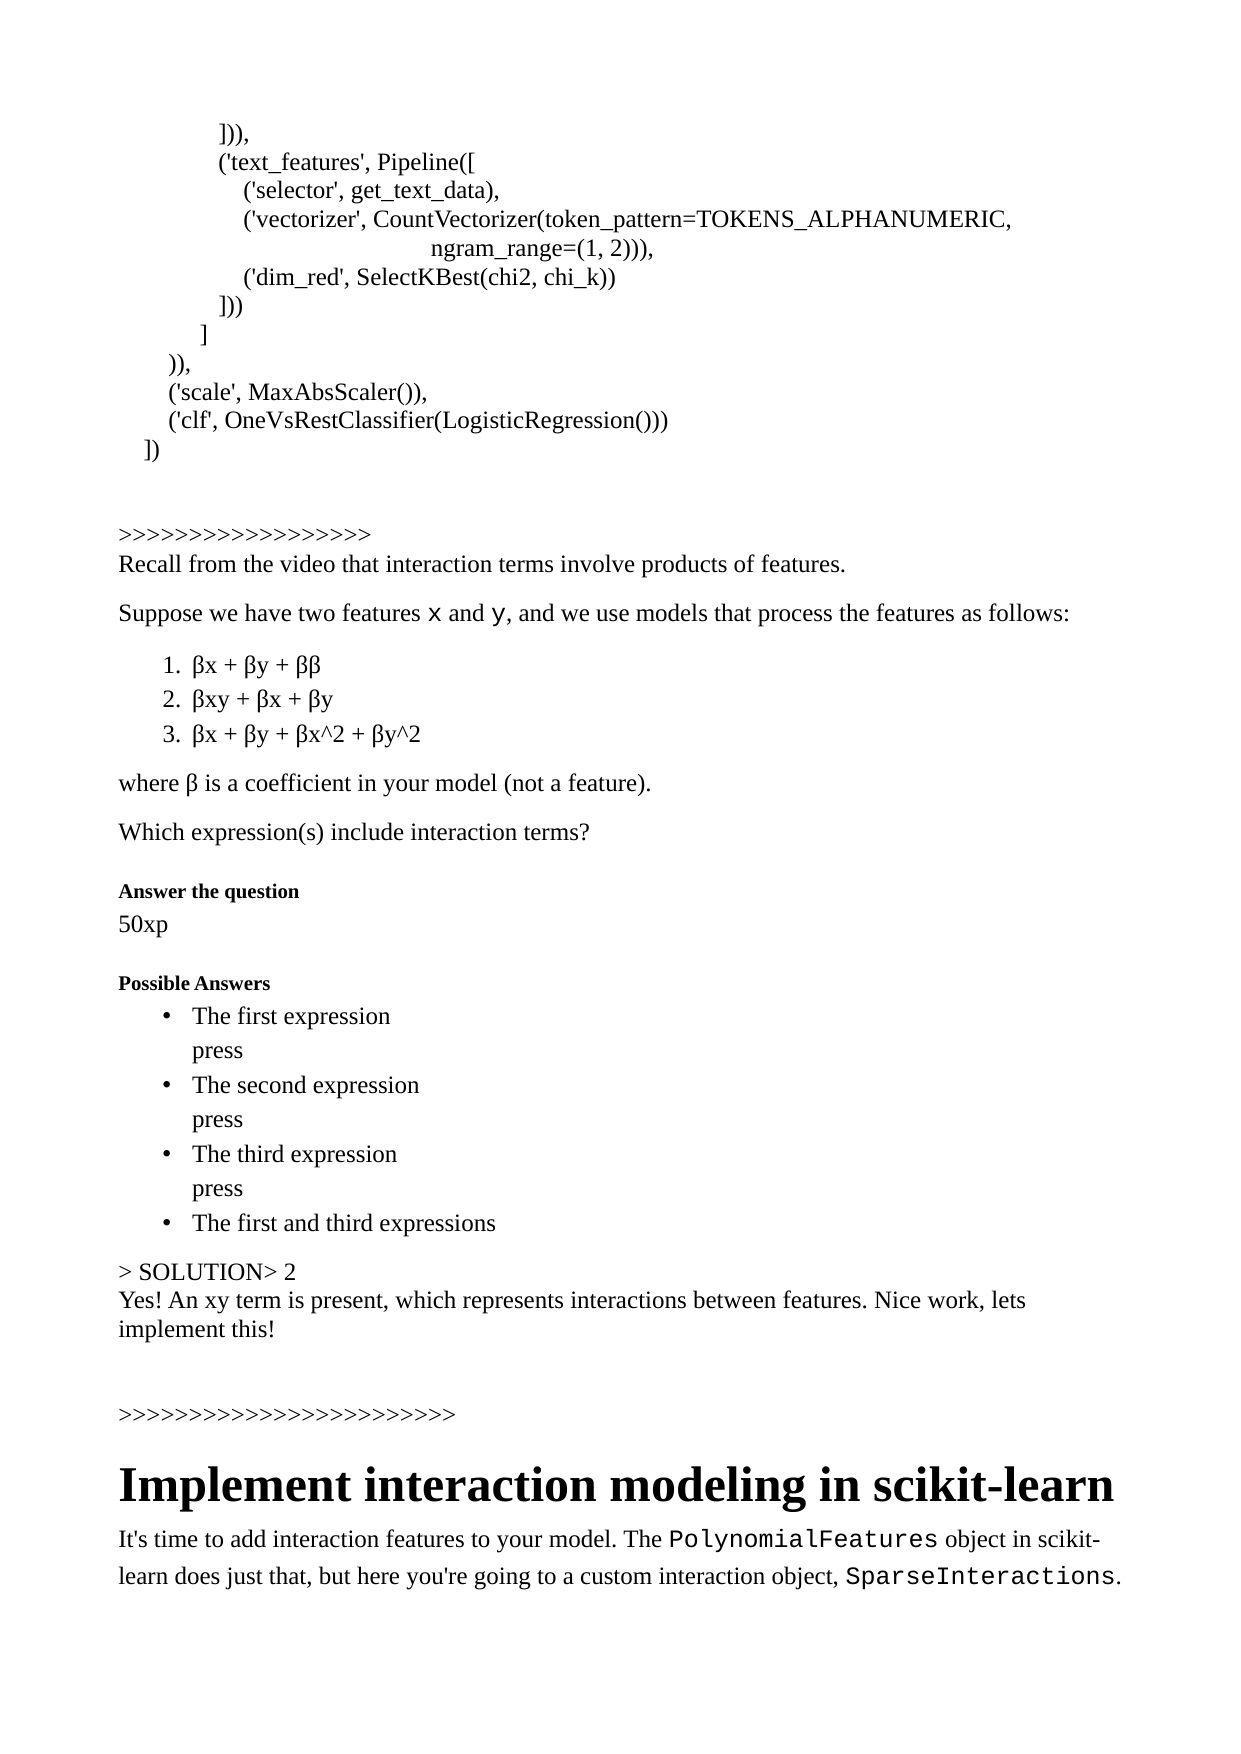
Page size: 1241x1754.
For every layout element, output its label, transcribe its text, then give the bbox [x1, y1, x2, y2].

text Suppose we have two features x and y, and we use models that process the features as follows: [118, 598, 1122, 629]
subtitle Possible Answers [118, 971, 1122, 994]
text >>>>>>>>>>>>>>>>>>>>>>>> [118, 1401, 1122, 1429]
text >>>>>>>>>>>>>>>>>> [118, 521, 1122, 549]
list βx + βy + ββ [162, 650, 1122, 679]
text ngram_range=(1, 2))), [118, 233, 1122, 262]
text )), [118, 348, 1122, 377]
list The second expression [162, 1070, 1122, 1098]
list βx + βy + βx^2 + βy^2 [162, 719, 1122, 748]
text ] [118, 319, 1122, 348]
text > SOLUTION> 2 [118, 1257, 1122, 1286]
list The first expression [162, 1001, 1122, 1029]
text ]) [118, 434, 1122, 463]
text ('scale', MaxAbsScaler()), [118, 377, 1122, 406]
text ])), [118, 118, 1122, 147]
subtitle Answer the question [118, 879, 1122, 903]
list βxy + βx + βy [162, 684, 1122, 713]
text ])) [118, 291, 1122, 319]
text ('selector', get_text_data), [118, 176, 1122, 204]
text 50xp [118, 909, 1122, 938]
text Yes! An xy term is present, which represents interactions between features. Nice work, lets implement this! [118, 1286, 1122, 1343]
text where β is a coefficient in your model (not a feature). [118, 768, 1122, 797]
text Recall from the video that interaction terms involve products of features. [118, 549, 1122, 578]
list press [162, 1035, 1122, 1064]
list press [162, 1173, 1122, 1202]
text ('vectorizer', CountVectorizer(token_pattern=TOKENS_ALPHANUMERIC, [118, 204, 1122, 233]
text Which expression(s) include interaction terms? [118, 817, 1122, 846]
text ('dim_red', SelectKBest(chi2, chi_k)) [118, 262, 1122, 291]
list press [162, 1104, 1122, 1133]
list The third expression [162, 1139, 1122, 1167]
subtitle Implement interaction modeling in scikit-learn [118, 1454, 1122, 1512]
text ('clf', OneVsRestClassifier(LogisticRegression())) [118, 406, 1122, 434]
text It's time to add interaction features to your model. The PolynomialFeatures object in scikit-learn does just that, but here you're going to a custom interaction object, SparseInteractions. [118, 1524, 1122, 1592]
text ('text_features', Pipeline([ [118, 147, 1122, 176]
list The first and third expressions [162, 1208, 1122, 1236]
